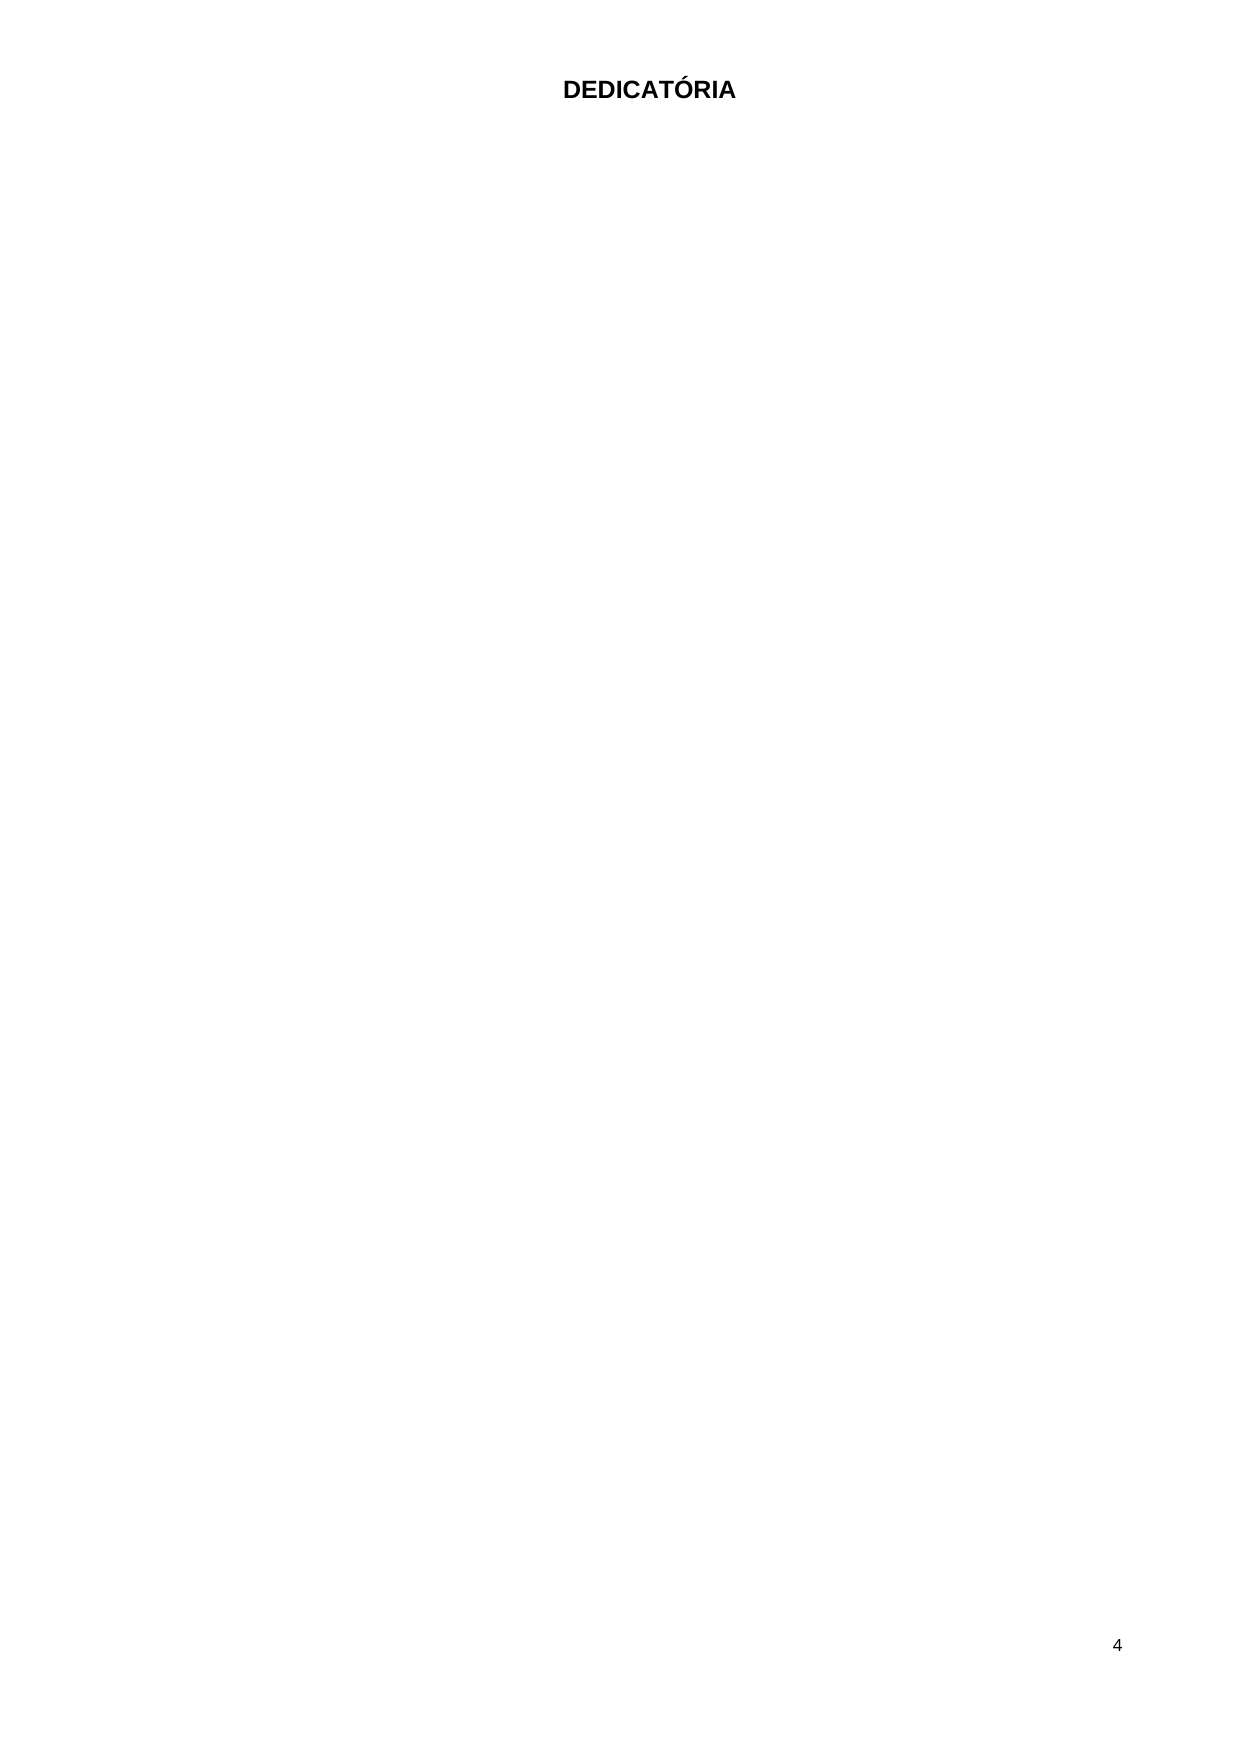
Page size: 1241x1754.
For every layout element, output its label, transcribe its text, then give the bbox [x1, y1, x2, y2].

text DEDICATÓRIA [177, 75, 1122, 104]
